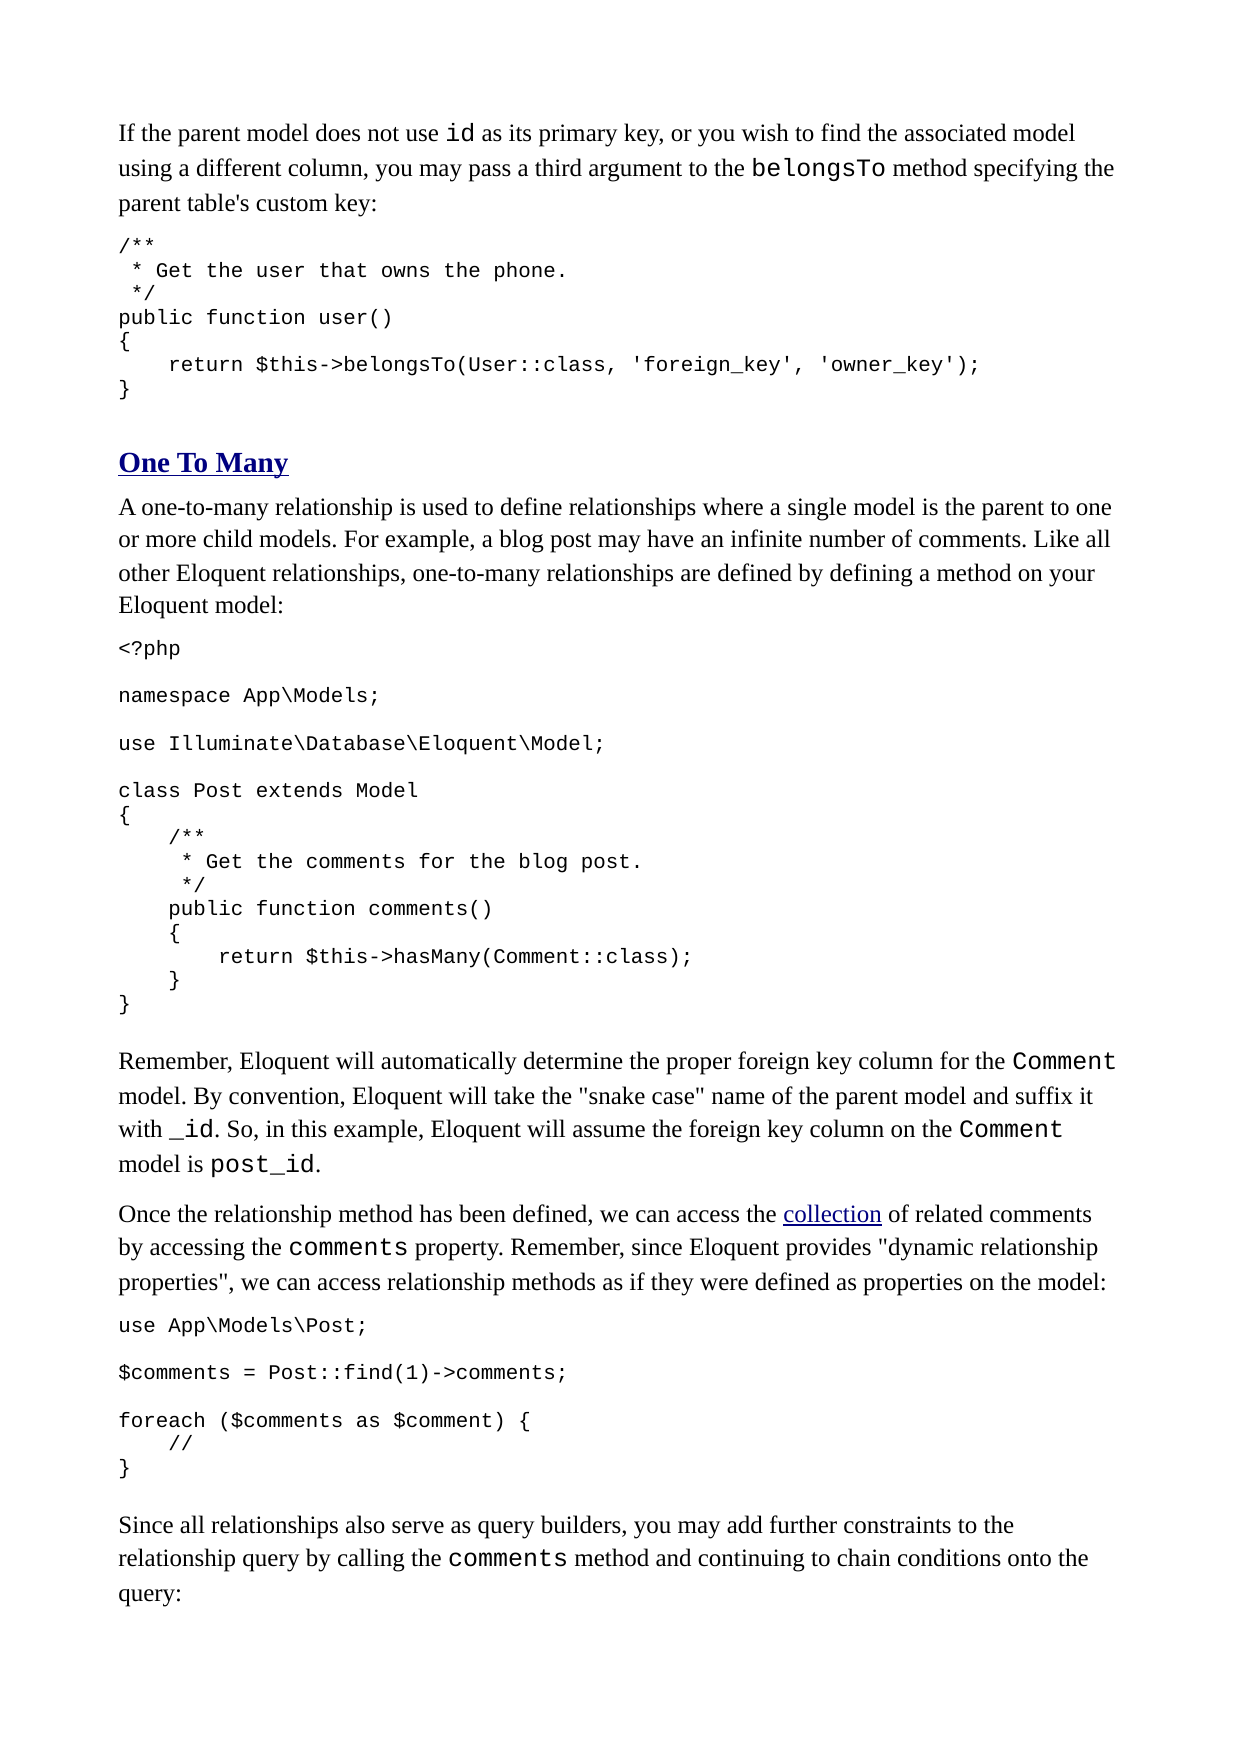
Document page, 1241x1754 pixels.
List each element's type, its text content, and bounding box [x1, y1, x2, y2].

text /** [118, 827, 1122, 851]
text // [118, 1433, 1122, 1457]
text use App\Models\Post; [118, 1315, 1122, 1339]
text /** [118, 236, 1122, 259]
text } [118, 993, 1122, 1017]
text $comments = Post::find(1)->comments; [118, 1362, 1122, 1386]
text A one-to-many relationship is used to define relationships where a single model is the parent to one or more child models. For example, a blog post may have an infinite number of comments. Like all other Eloquent relationships, one-to-many relationships are defined by defining a method on your Eloquent model: [118, 492, 1122, 619]
subtitle One To Many [118, 446, 1122, 479]
text */ [118, 875, 1122, 898]
text return $this->hasMany(Comment::class); [118, 946, 1122, 969]
text <?php [118, 638, 1122, 662]
text * Get the comments for the blog post. [118, 851, 1122, 875]
text Once the relationship method has been defined, we can access the collection of related comments by accessing the comments property. Remember, since Eloquent provides "dynamic relationship properties", we can access relationship methods as if they were defined as properties on the model: [118, 1199, 1122, 1296]
text class Post extends Model [118, 780, 1122, 804]
text } [118, 969, 1122, 993]
text public function user() [118, 307, 1122, 331]
text return $this->belongsTo(User::class, 'foreign_key', 'owner_key'); [118, 354, 1122, 378]
text Since all relationships also serve as query builders, you may add further constraints to the relationship query by calling the comments method and continuing to chain conditions onto the query: [118, 1510, 1122, 1607]
text } [118, 378, 1122, 401]
text { [118, 922, 1122, 946]
text { [118, 331, 1122, 354]
text If the parent model does not use id as its primary key, or you wish to find the associated model using a different column, you may pass a third argument to the belongsTo method specifying the parent table's custom key: [118, 118, 1122, 217]
text } [118, 1457, 1122, 1481]
text { [118, 804, 1122, 827]
text */ [118, 283, 1122, 307]
text * Get the user that owns the phone. [118, 259, 1122, 283]
text foreach ($comments as $comment) { [118, 1409, 1122, 1433]
text public function comments() [118, 898, 1122, 922]
text namespace App\Models; [118, 686, 1122, 709]
text Remember, Eloquent will automatically determine the proper foreign key column for the Comment model. By convention, Eloquent will take the "snake case" name of the parent model and suffix it with _id. So, in this example, Eloquent will assume the foreign key column on the Comment model is post_id. [118, 1046, 1122, 1180]
text use Illuminate\Database\Eloquent\Model; [118, 733, 1122, 756]
